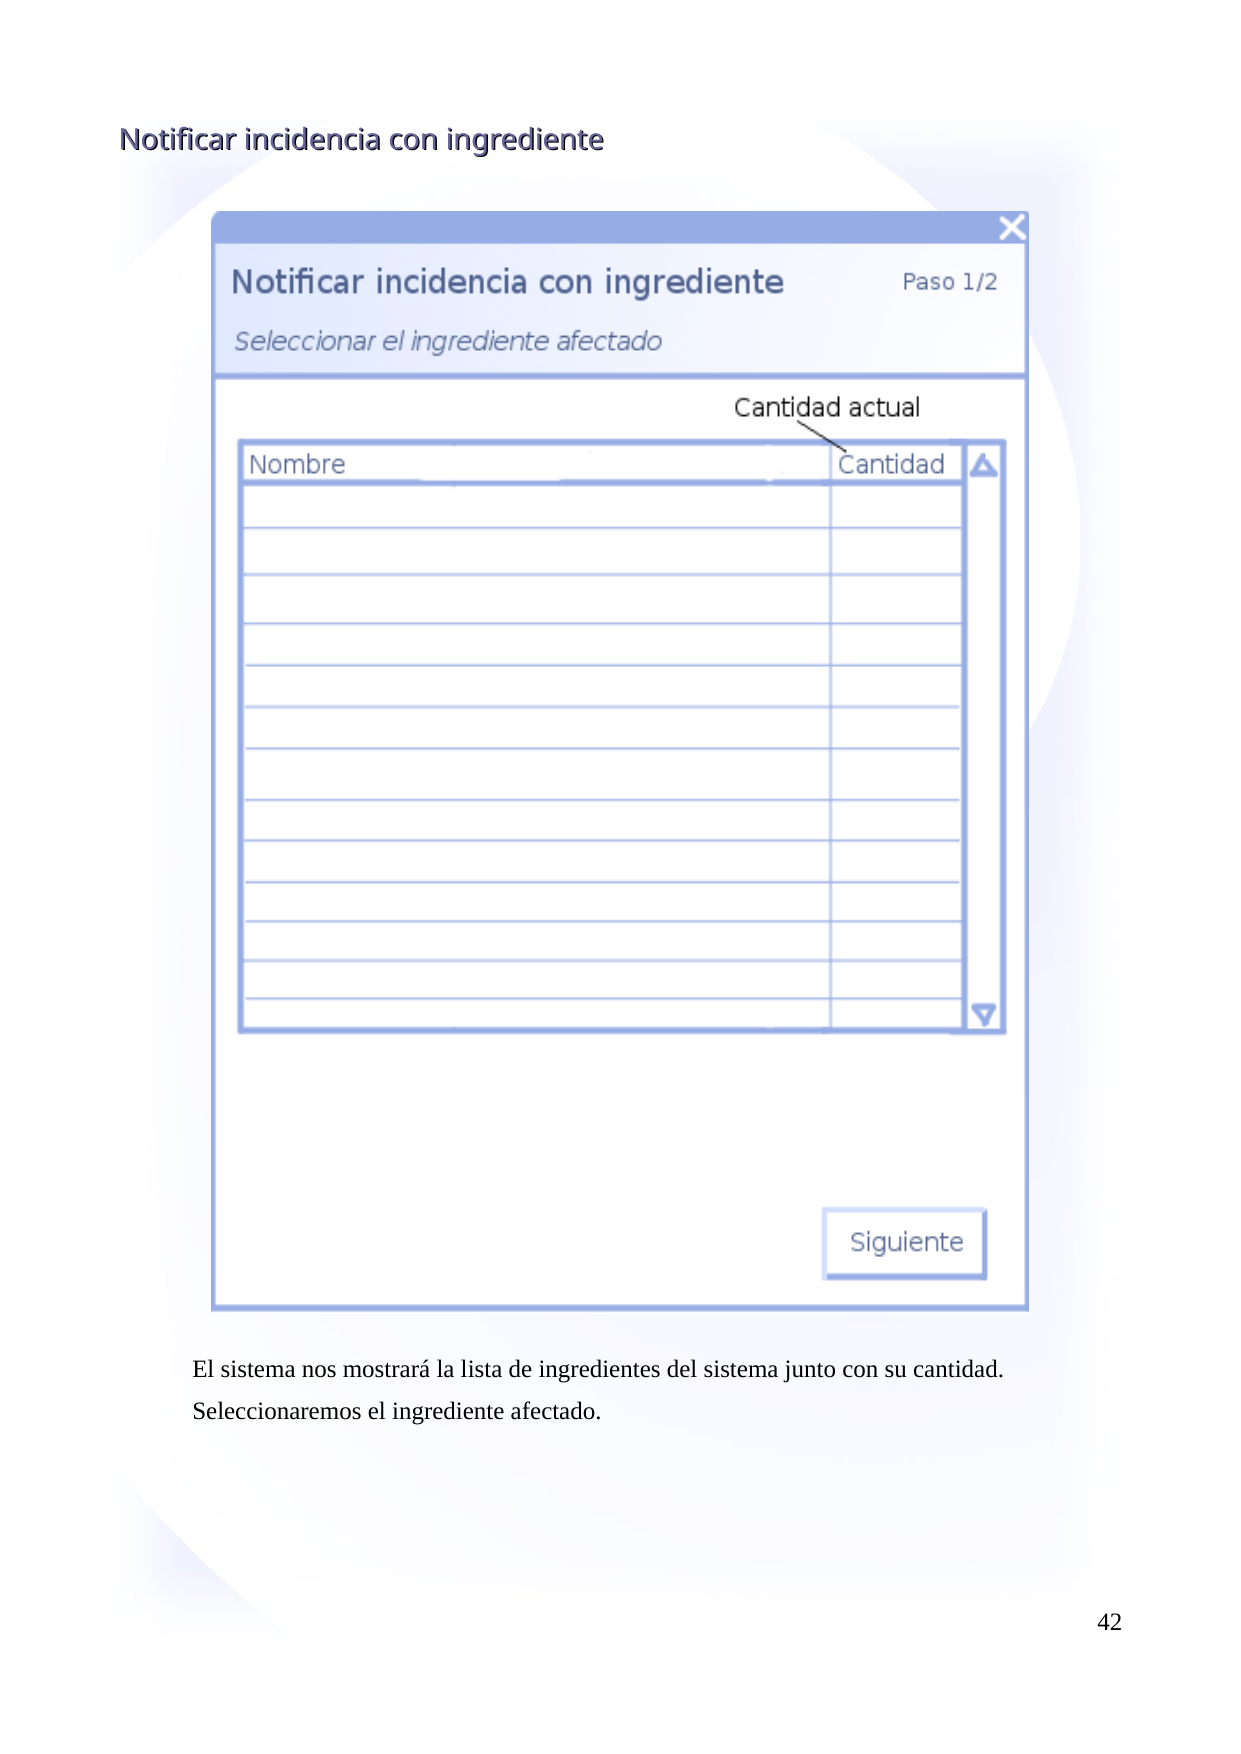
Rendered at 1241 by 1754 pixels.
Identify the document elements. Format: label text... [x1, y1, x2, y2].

text Seleccionaremos el ingrediente afectado. [118, 1396, 1122, 1424]
picture [118, 1424, 1122, 1636]
subtitle Notificar incidencia con ingrediente [118, 118, 1122, 158]
text El sistema nos mostrará la lista de ingredientes del sistema junto con su cantidad. [118, 1354, 1122, 1383]
picture [118, 1383, 1122, 1396]
picture [118, 158, 1122, 1354]
